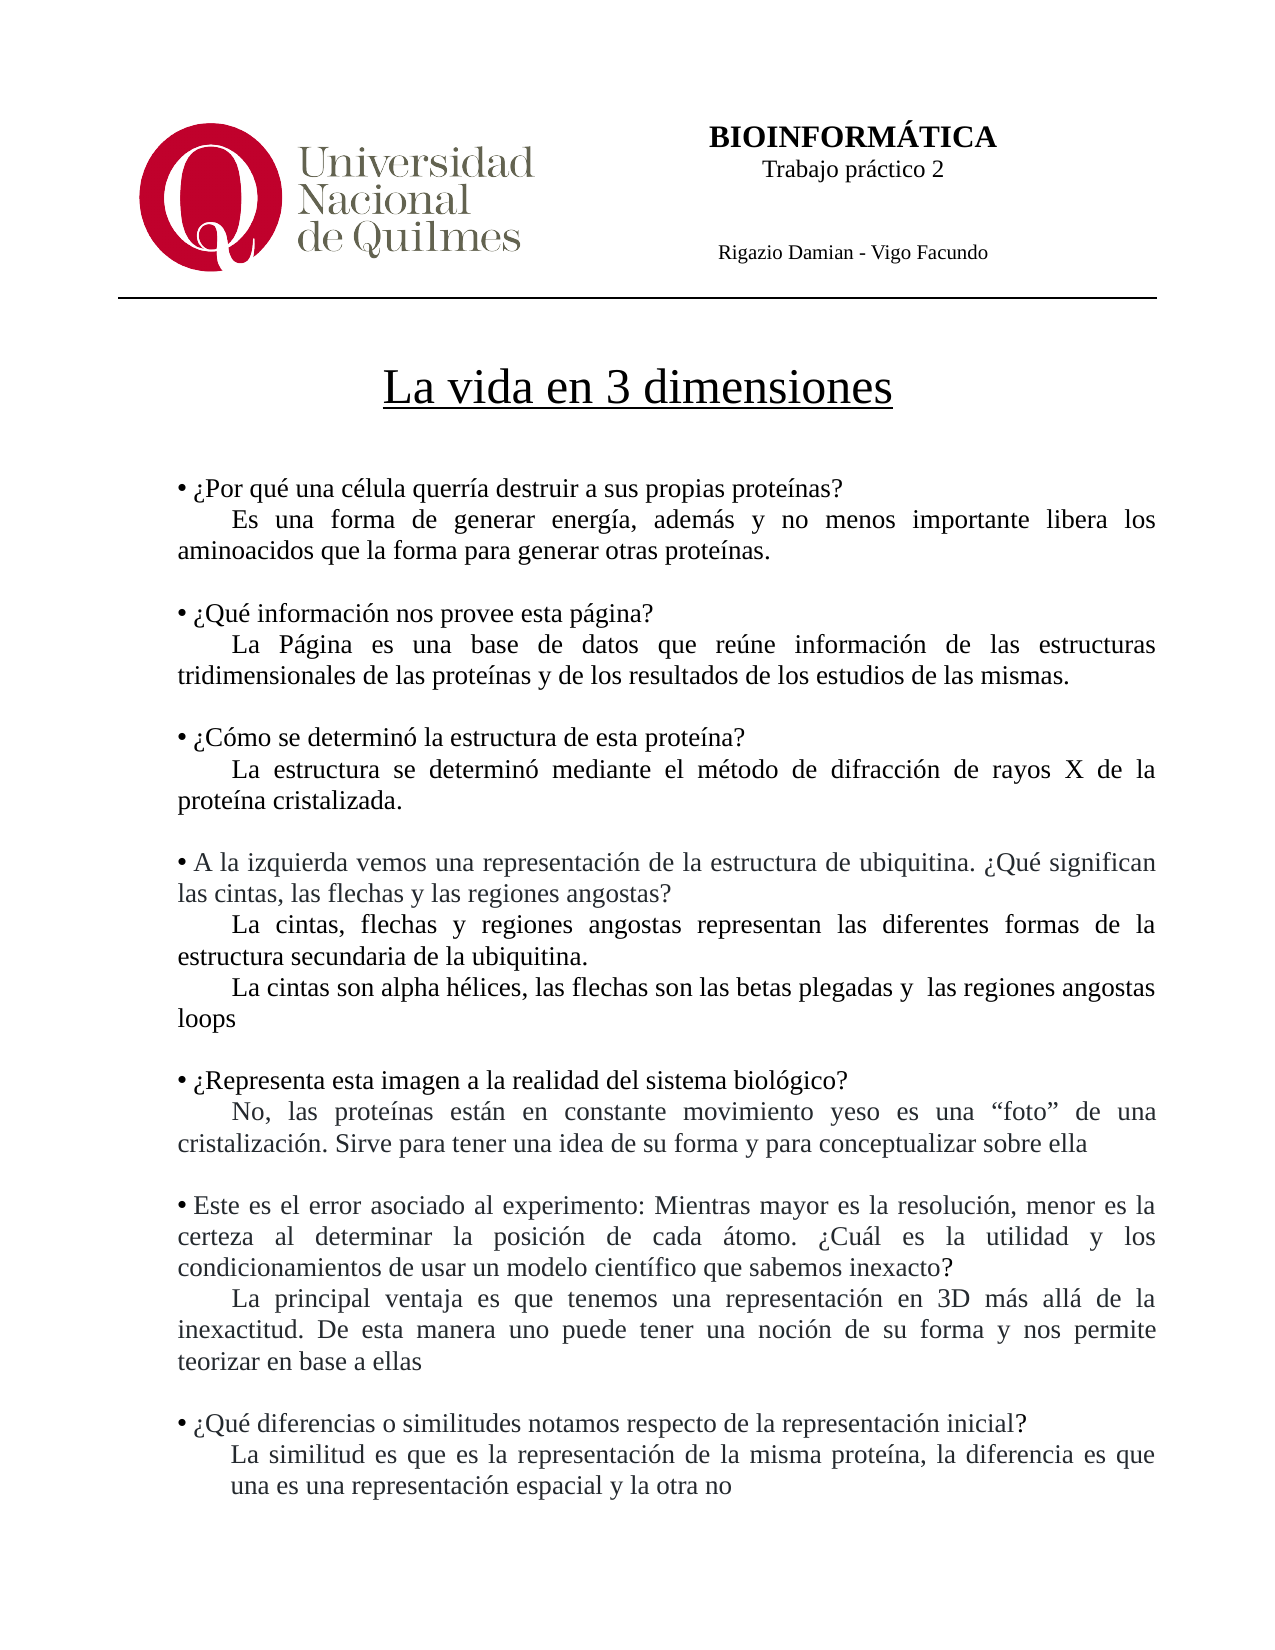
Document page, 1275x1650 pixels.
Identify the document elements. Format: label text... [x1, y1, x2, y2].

picture [124, 118, 549, 278]
text Rigazio Damian - Vigo Facundo [549, 240, 1157, 264]
text La vida en 3 dimensiones [118, 357, 1157, 414]
text Trabajo práctico 2 [549, 154, 1157, 183]
list A la izquierda vemos una representación de la estructura de ubiquitina. ¿Qué significan las cintas, las flechas y las regiones angostas? [177, 846, 1157, 908]
list ¿Por qué una célula querría destruir a sus propias proteínas? [177, 472, 1157, 503]
text No, las proteínas están en constante movimiento yeso es una “foto” de una cristalización. Sirve para tener una idea de su forma y para conceptualizar sobre ella [177, 1096, 1157, 1158]
text La estructura se determinó mediante el método de difracción de rayos X de la proteína cristalizada. [177, 753, 1157, 815]
text La principal ventaja es que tenemos una representación en 3D más allá de la inexactitud. De esta manera uno puede tener una noción de su forma y nos permite teorizar en base a ellas [177, 1282, 1157, 1376]
list La similitud es que es la representación de la misma proteína, la diferencia es que una es una representación espacial y la otra no [230, 1438, 1157, 1501]
list Este es el error asociado al experimento: Mientras mayor es la resolución, menor es la certeza al determinar la posición de cada átomo. ¿Cuál es la utilidad y los condicionamientos de usar un modelo científico que sabemos inexacto? [177, 1189, 1157, 1282]
text BIOINFORMÁTICA [549, 118, 1157, 154]
list ¿Cómo se determinó la estructura de esta proteína? [177, 721, 1157, 753]
text La cintas, flechas y regiones angostas representan las diferentes formas de la estructura secundaria de la ubiquitina. [177, 908, 1157, 971]
text La Página es una base de datos que reúne información de las estructuras tridimensionales de las proteínas y de los resultados de los estudios de las mismas. [177, 628, 1157, 690]
list ¿Qué información nos provee esta página? [177, 597, 1157, 628]
list ¿Representa esta imagen a la realidad del sistema biológico? [177, 1064, 1157, 1096]
list ¿Qué diferencias o similitudes notamos respecto de la representación inicial? [177, 1407, 1157, 1438]
text La cintas son alpha hélices, las flechas son las betas plegadas y las regiones angostas loops [177, 971, 1157, 1033]
text Es una forma de generar energía, además y no menos importante libera los aminoacidos que la forma para generar otras proteínas. [177, 503, 1157, 566]
